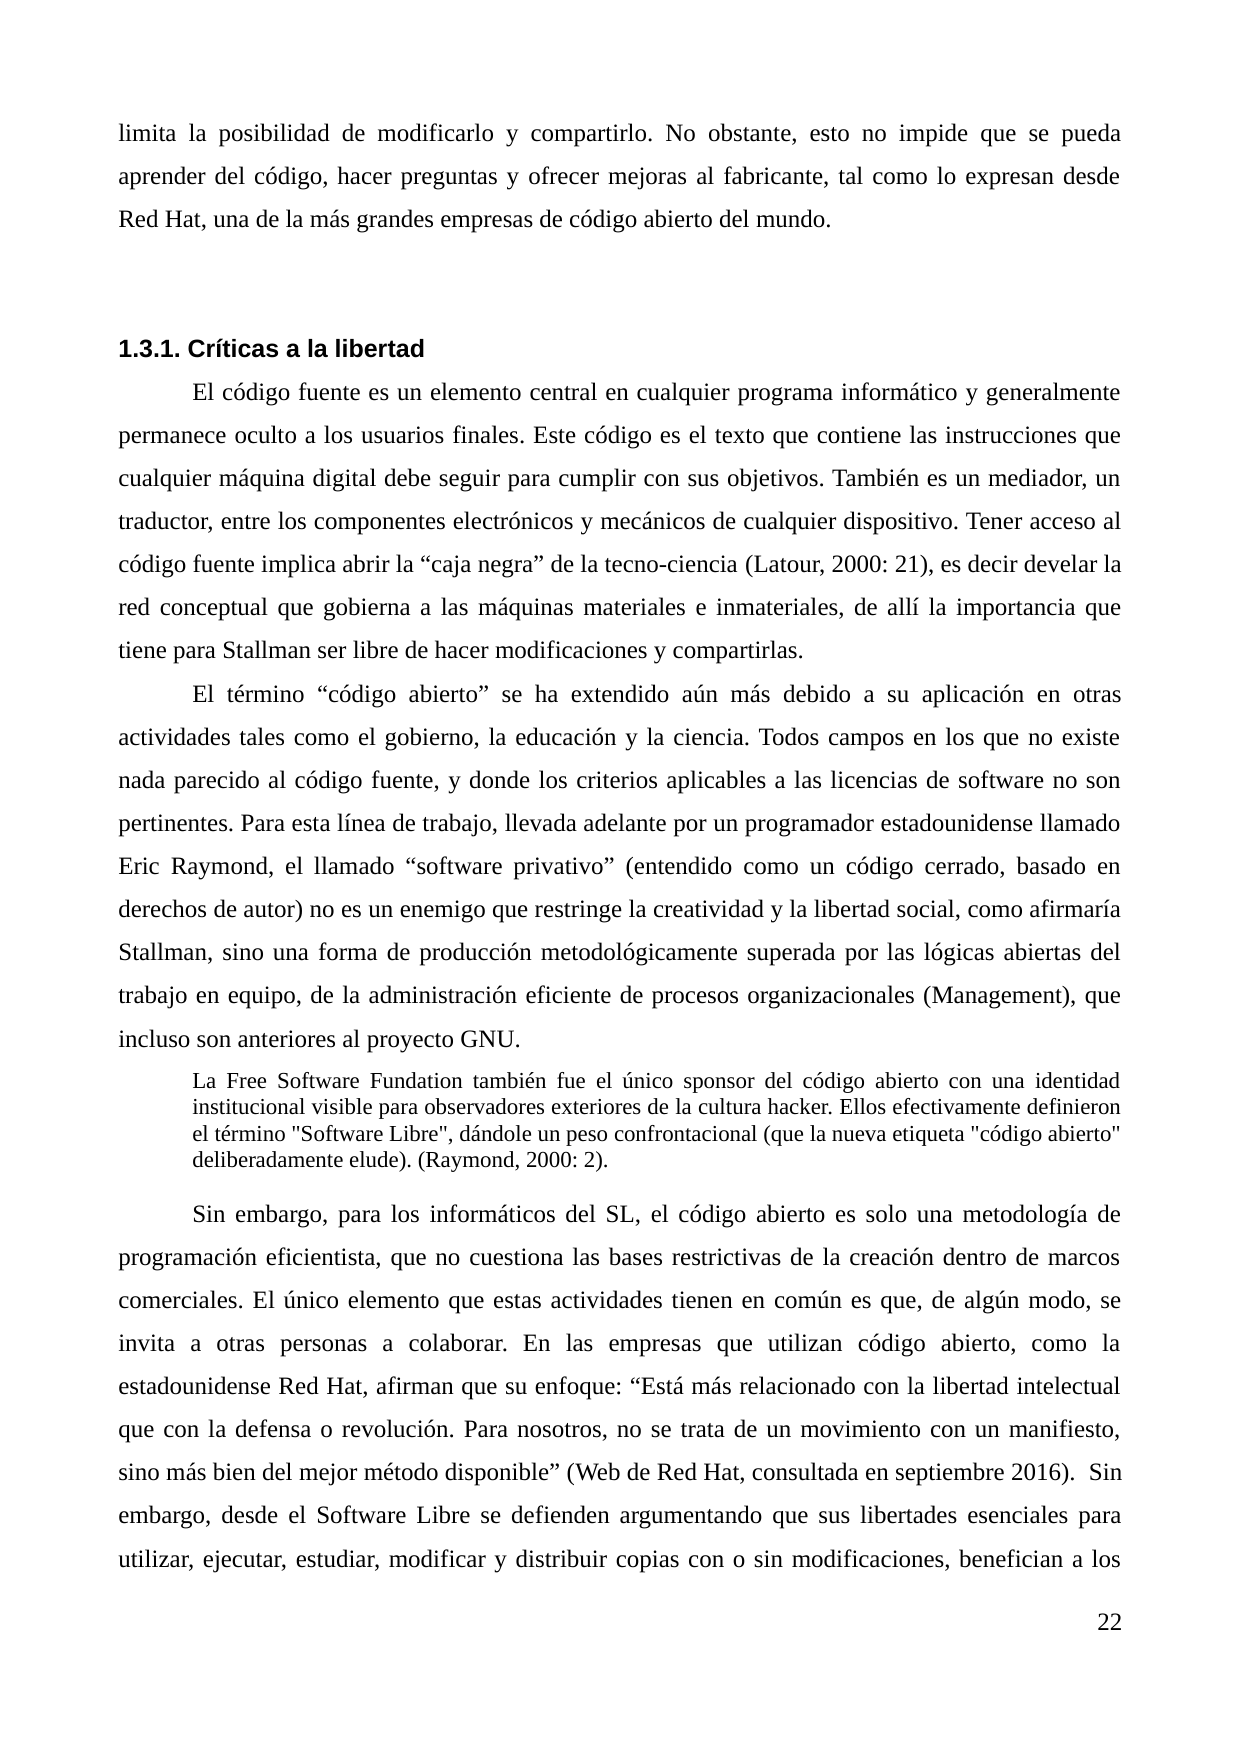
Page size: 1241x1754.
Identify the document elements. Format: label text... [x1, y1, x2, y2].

text Sin embargo, para los informáticos del SL, el código abierto es solo una metodología de programación eficientista, que no cuestiona las bases restrictivas de la creación dentro de marcos comerciales. El único elemento que estas actividades tienen en común es que, de algún modo, se invita a otras personas a colaborar. En las empresas que utilizan código abierto, como la estadounidense Red Hat, afirman que su enfoque: “Está más relacionado con la libertad intelectual que con la defensa o revolución. Para nosotros, no se trata de un movimiento con un manifiesto, sino más bien del mejor método disponible” (Web de Red Hat, consultada en septiembre 2016). Sin embargo, desde el Software Libre se defienden argumentando que sus libertades esenciales para utilizar, ejecutar, estudiar, modificar y distribuir copias con o sin modificaciones, benefician a los [118, 1199, 1122, 1572]
text El código fuente es un elemento central en cualquier programa informático y generalmente permanece oculto a los usuarios finales. Este código es el texto que contiene las instrucciones que cualquier máquina digital debe seguir para cumplir con sus objetivos. También es un mediador, un traductor, entre los componentes electrónicos y mecánicos de cualquier dispositivo. Tener acceso al código fuente implica abrir la “caja negra” de la tecno-ciencia (Latour, 2000: 21), es decir develar la red conceptual que gobierna a las máquinas materiales e inmateriales, de allí la importancia que tiene para Stallman ser libre de hacer modificaciones y compartirlas. [118, 377, 1122, 664]
text La Free Software Fundation también fue el único sponsor del código abierto con una identidad institucional visible para observadores exteriores de la cultura hacker. Ellos efectivamente definieron el término "Software Libre", dándole un peso confrontacional (que la nueva etiqueta "código abierto" deliberadamente elude). (Raymond, 2000: 2). [192, 1067, 1122, 1172]
subtitle 1.3.1. Críticas a la libertad [118, 334, 1122, 362]
text limita la posibilidad de modificarlo y compartirlo. No obstante, esto no impide que se pueda aprender del código, hacer preguntas y ofrecer mejoras al fabricante, tal como lo expresan desde Red Hat, una de la más grandes empresas de código abierto del mundo. [118, 118, 1122, 233]
text El término “código abierto” se ha extendido aún más debido a su aplicación en otras actividades tales como el gobierno, la educación y la ciencia. Todos campos en los que no existe nada parecido al código fuente, y donde los criterios aplicables a las licencias de software no son pertinentes. Para esta línea de trabajo, llevada adelante por un programador estadounidense llamado Eric Raymond, el llamado “software privativo” (entendido como un código cerrado, basado en derechos de autor) no es un enemigo que restringe la creatividad y la libertad social, como afirmaría Stallman, sino una forma de producción metodológicamente superada por las lógicas abiertas del trabajo en equipo, de la administración eficiente de procesos organizacionales (Management), que incluso son anteriores al proyecto GNU. [118, 679, 1122, 1052]
